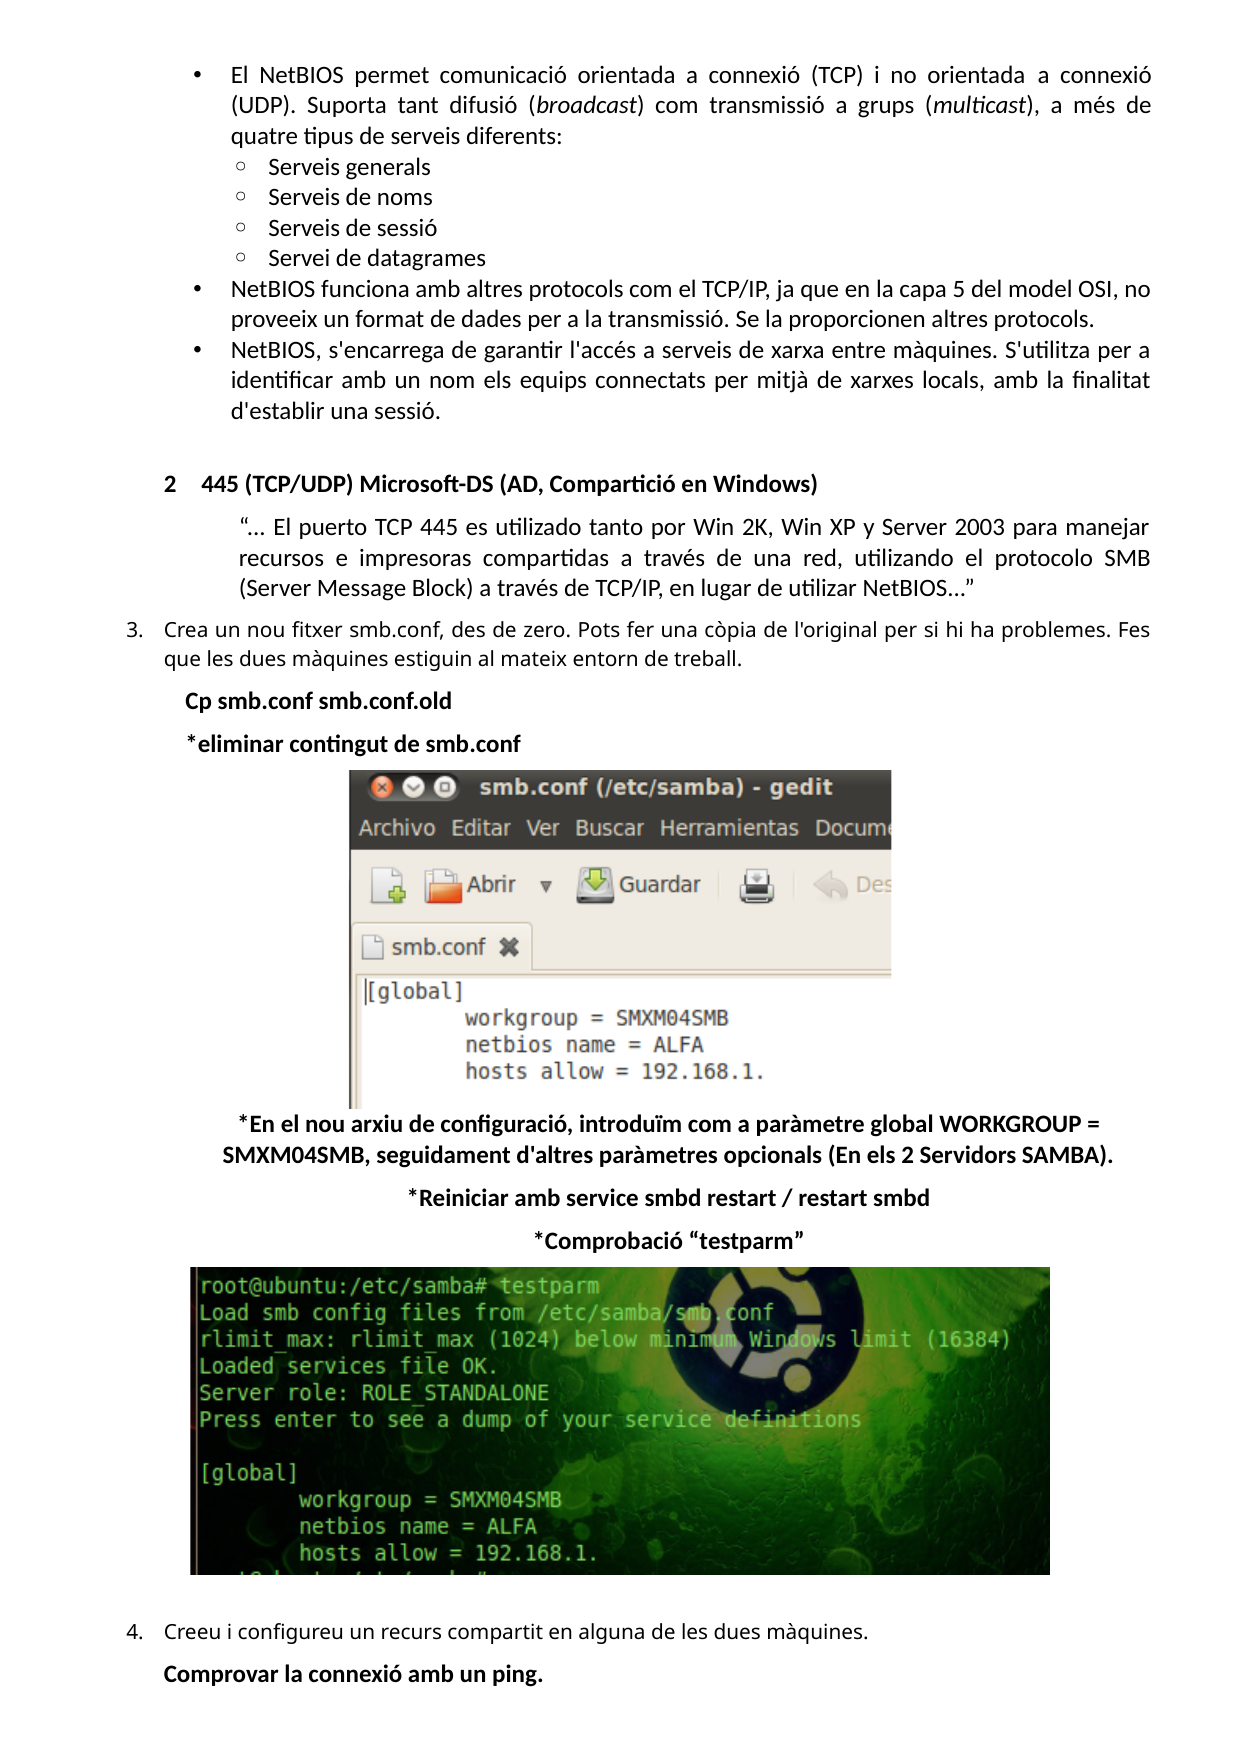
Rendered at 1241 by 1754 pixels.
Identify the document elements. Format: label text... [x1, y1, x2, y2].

list Creeu i configureu un recurs compartit en alguna de les dues màquines. [126, 1617, 1152, 1646]
list Serveis de noms [231, 181, 1152, 212]
list Comprovar la connexió amb un ping. [126, 1658, 1152, 1689]
list El NetBIOS permet comunicació orientada a connexió (TCP) i no orientada a connexió (UDP). Suporta tant difusió (broadcast) com transmissió a grups (multicast), a més de quatre tipus de serveis diferents: [193, 59, 1152, 151]
list Serveis generals [231, 151, 1152, 181]
list *eliminar contingut de smb.conf [148, 728, 1152, 758]
picture [190, 1267, 1050, 1575]
list *Reiniciar amb service smbd restart / restart smbd [148, 1182, 1152, 1212]
picture [348, 770, 892, 1109]
list 445 (TCP/UDP) Microsoft-DS (AD, Compartició en Windows) [163, 468, 1152, 499]
list Serveis de sessió [231, 212, 1152, 242]
list NetBIOS funciona amb altres protocols com el TCP/IP, ja que en la capa 5 del model OSI, no proveeix un format de dades per a la transmissió. Se la proporcionen altres protocols. [193, 273, 1152, 334]
list “... El puerto TCP 445 es utilizado tanto por Win 2K, Win XP y Server 2003 para manejar recursos e impresoras compartidas a través de una red, utilizando el protocolo SMB (Server Message Block) a través de TCP/IP, en lugar de utilizar NetBIOS...” [201, 511, 1152, 603]
list Servei de datagrames [231, 242, 1152, 273]
list Crea un nou fitxer smb.conf, des de zero. Pots fer una còpia de l'original per si hi ha problemes. Fes que les dues màquines estiguin al mateix entorn de treball. [126, 615, 1152, 672]
list Cp smb.conf smb.conf.old [148, 685, 1152, 715]
list *En el nou arxiu de configuració, introduïm com a paràmetre global WORKGROUP = SMXM04SMB, seguidament d'altres paràmetres opcionals (En els 2 Servidors SAMBA). [148, 771, 1152, 1169]
list NetBIOS, s'encarrega de garantir l'accés a serveis de xarxa entre màquines. S'utilitza per a identificar amb un nom els equips connectats per mitjà de xarxes locals, amb la finalitat d'establir una sessió. [193, 334, 1152, 425]
list *Comprobació “testparm” [148, 1225, 1152, 1255]
